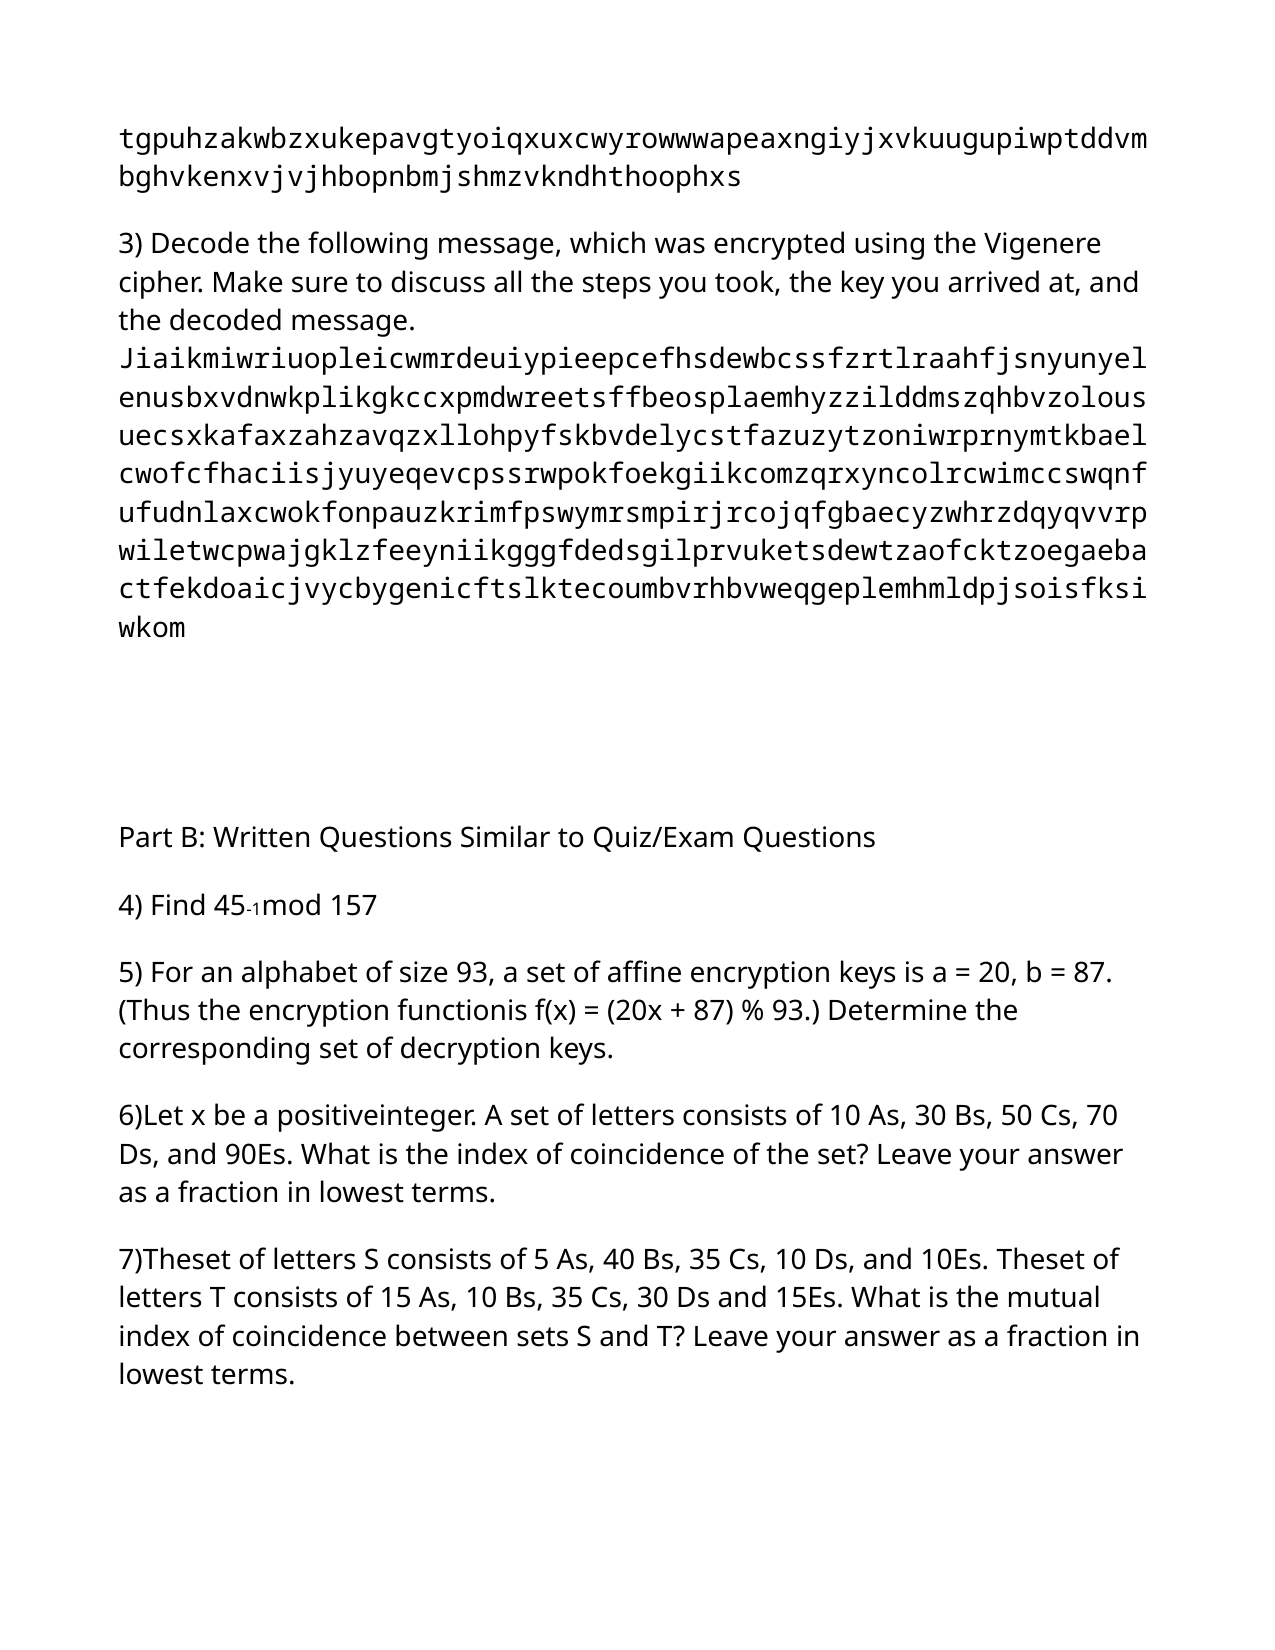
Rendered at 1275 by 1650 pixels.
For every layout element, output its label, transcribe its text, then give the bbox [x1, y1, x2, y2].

text tgpuhzakwbzxukepavgtyoiqxuxcwyrowwwapeaxngiyjxvkuugupiwptddvmbghvkenxvjvjhbopnbmjshmzvkndhthoophxs [118, 118, 1157, 195]
text 5) For an alphabet of size 93, a set of affine encryption keys is a = 20, b = 87. (Thus the encryption functionis f(x) = (20x + 87) % 93.) Determine the corresponding set of decryption keys. [118, 952, 1157, 1067]
text Part B: Written Questions Similar to Quiz/Exam Questions [118, 818, 1157, 856]
text 3) Decode the following message, which was encrypted using the Vigenere cipher. Make sure to discuss all the steps you took, the key you arrived at, and the decoded message. [118, 223, 1157, 338]
text 4) Find 45-1mod 157 [118, 885, 1157, 923]
text 7)Theset of letters S consists of 5 As, 40 Bs, 35 Cs, 10 Ds, and 10Es. Theset of letters T consists of 15 As, 10 Bs, 35 Cs, 30 Ds and 15Es. What is the mutual index of coincidence between sets S and T? Leave your answer as a fraction in lowest terms. [118, 1239, 1157, 1393]
text 6)Let x be a positiveinteger. A set of letters consists of 10 As, 30 Bs, 50 Cs, 70 Ds, and 90Es. What is the index of coincidence of the set? Leave your answer as a fraction in lowest terms. [118, 1096, 1157, 1211]
text Jiaikmiwriuopleicwmrdeuiypieepcefhsdewbcssfzrtlraahfjsnyunyelenusbxvdnwkplikgkccxpmdwreetsffbeosplaemhyzzilddmszqhbvzolousuecsxkafaxzahzavqzxllohpyfskbvdelycstfazuzytzoniwrprnymtkbaelcwofcfhaciisjyuyeqevcpssrwpokfoekgiikcomzqrxyncolrcwimccswqnfufudnlaxcwokfonpauzkrimfpswymrsmpirjrcojqfgbaecyzwhrzdqyqvvrpwiletwcpwajgklzfeeyniikgggfdedsgilprvuketsdewtzaofcktzoegaebactfekdoaicjvycbygenicftslktecoumbvrhbvweqgeplemhmldpjsoisfksiwkom [118, 338, 1157, 645]
